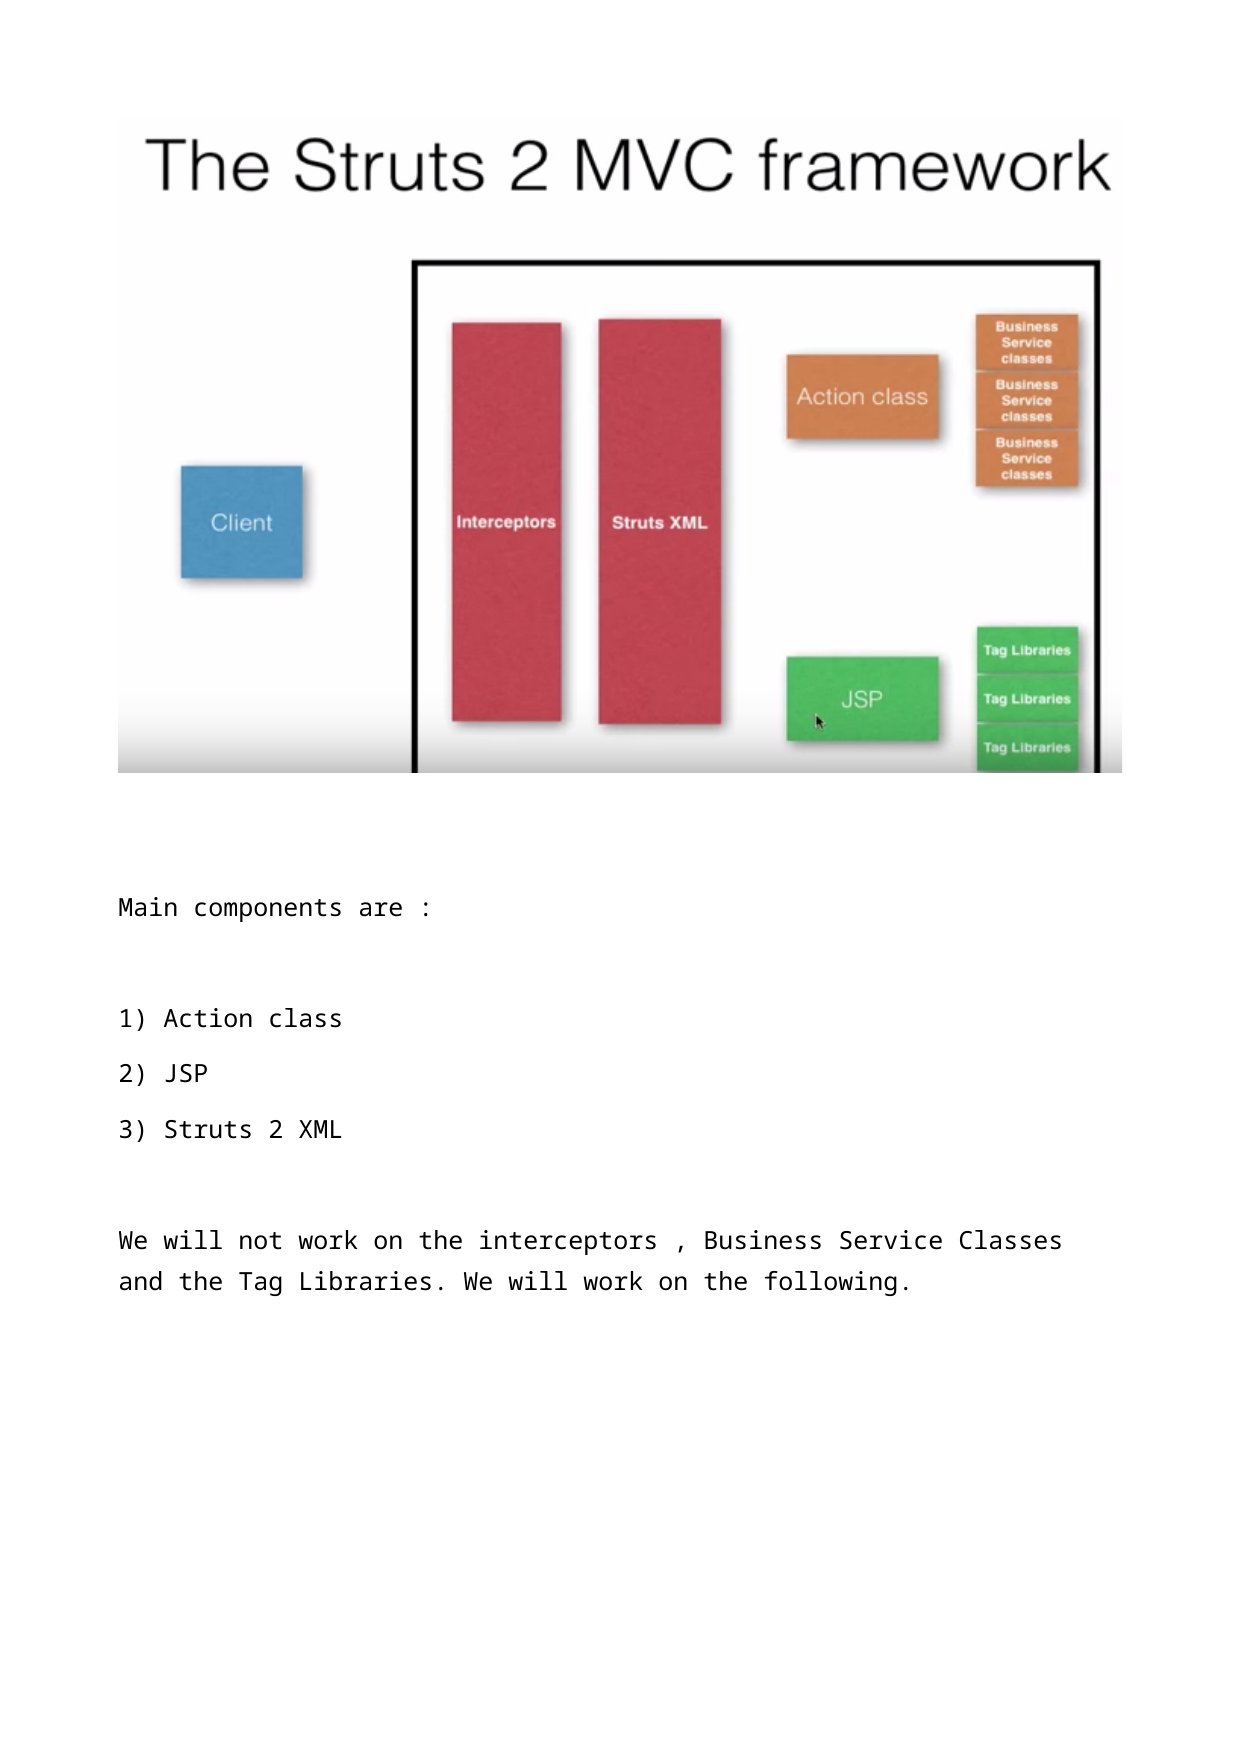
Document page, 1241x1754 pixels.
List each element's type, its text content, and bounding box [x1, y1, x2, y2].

text 3) Struts 2 XML [118, 1111, 1122, 1146]
picture [118, 118, 1123, 773]
text 2) JSP [118, 1056, 1122, 1090]
text 1) Action class [118, 1001, 1122, 1035]
text We will not work on the interceptors , Business Service Classes and the Tag Libraries. We will work on the following. [118, 1222, 1122, 1297]
text Main components are : [118, 890, 1122, 924]
